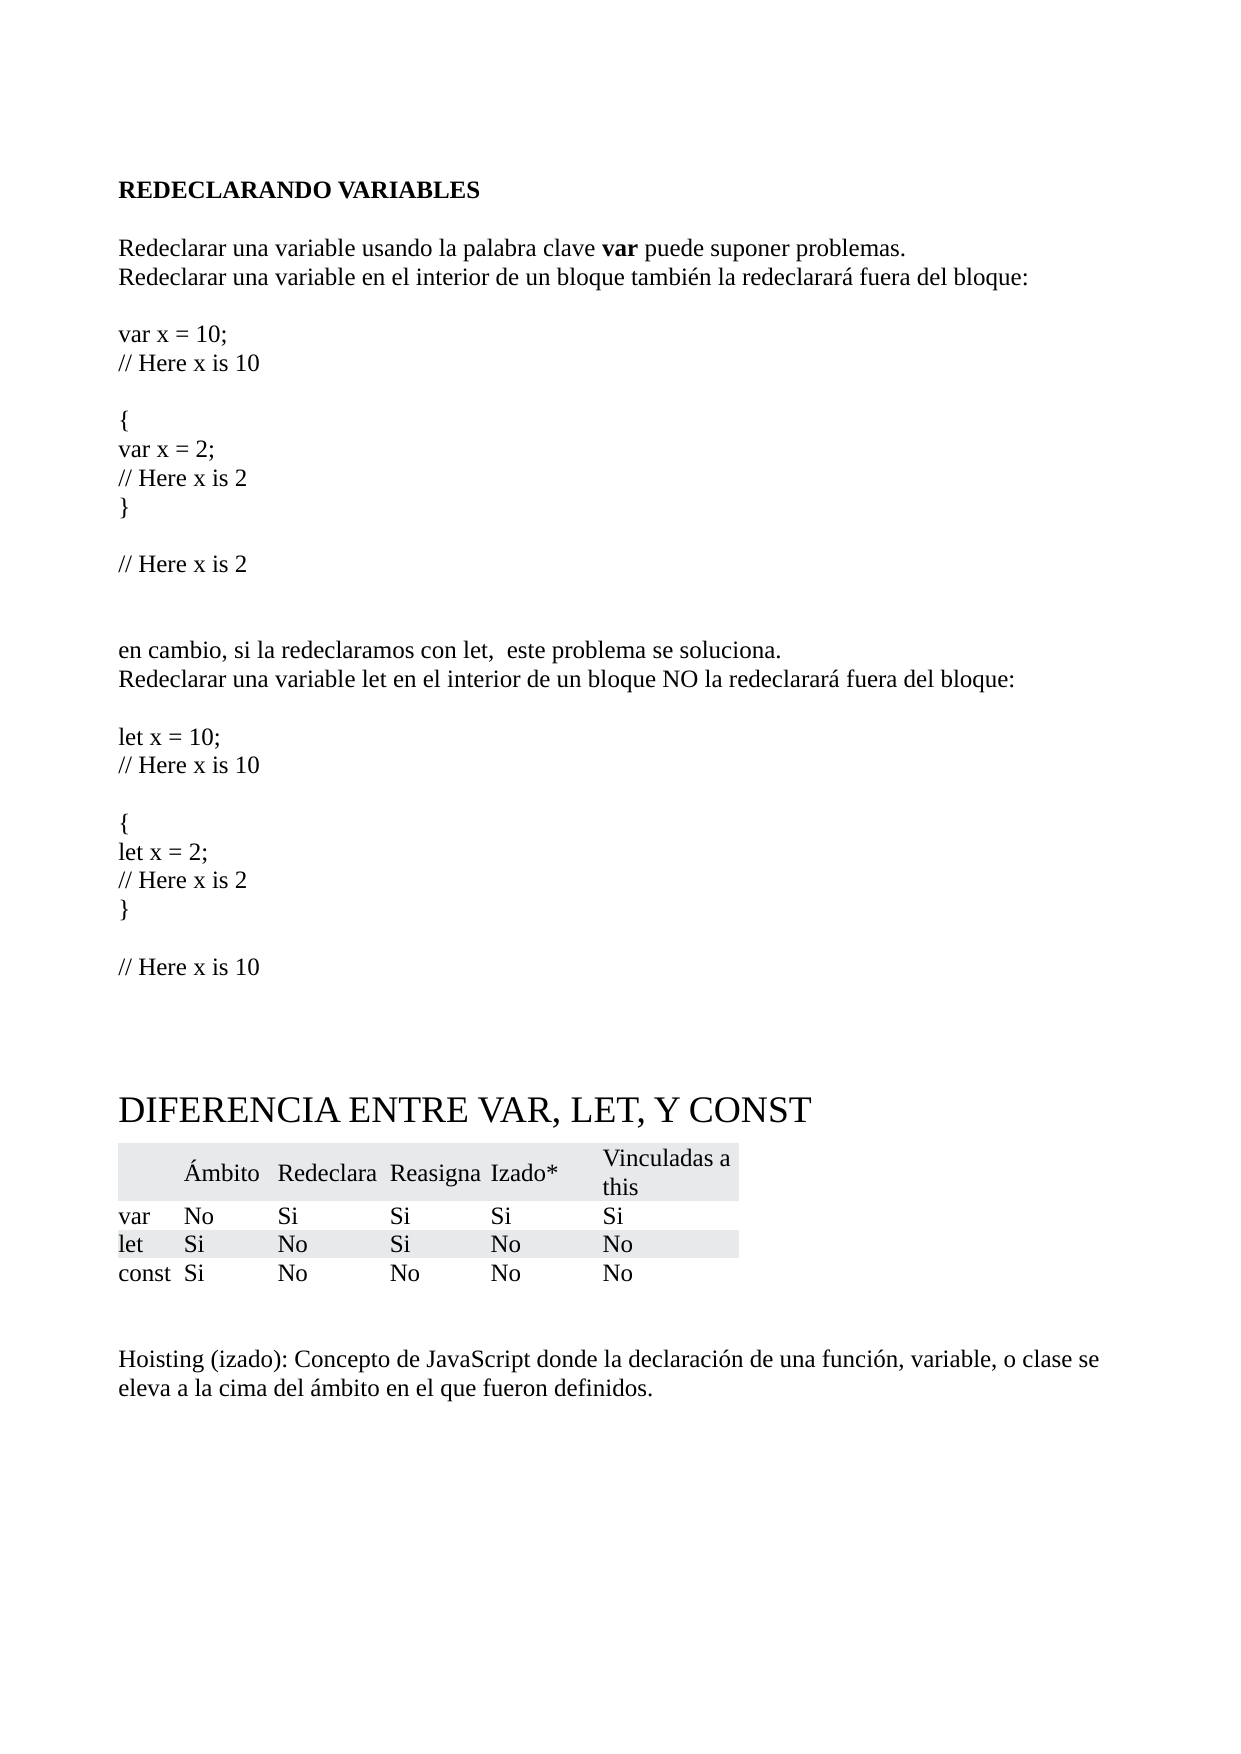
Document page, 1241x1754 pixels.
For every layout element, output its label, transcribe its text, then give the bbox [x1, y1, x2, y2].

table_cell No [603, 1258, 739, 1287]
text Hoisting (izado): Concepto de JavaScript donde la declaración de una función, variable, o clase se eleva a la cima del ámbito en el que fueron definidos. [118, 1344, 1122, 1402]
table_header Vinculadas a this [603, 1143, 739, 1201]
table_header Redeclara [277, 1143, 389, 1201]
text Redeclarar una variable usando la palabra clave var puede suponer problemas. [118, 233, 1122, 262]
table_cell Si [184, 1258, 277, 1287]
table_cell Si [390, 1230, 490, 1258]
table_cell No [277, 1230, 389, 1258]
text let x = 10; // Here x is 10 { let x = 2; // Here x is 2 } // Here x is 10 [118, 722, 1122, 981]
subtitle DIFERENCIA ENTRE VAR, LET, Y CONST [118, 1088, 1122, 1131]
table_cell No [390, 1258, 490, 1287]
table_cell Si [490, 1201, 602, 1229]
table_cell const [118, 1258, 183, 1287]
text REDECLARANDO VARIABLES [118, 176, 1122, 204]
table_cell Si [184, 1230, 277, 1258]
text Redeclarar una variable en el interior de un bloque también la redeclarará fuera del bloque: [118, 262, 1122, 291]
text Redeclarar una variable let en el interior de un bloque NO la redeclarará fuera del bloque: [118, 664, 1122, 693]
table_cell No [603, 1230, 739, 1258]
table_cell let [118, 1230, 183, 1258]
table_header Izado* [490, 1143, 602, 1201]
table_cell Si [277, 1201, 389, 1229]
text var x = 10; // Here x is 10 { var x = 2; // Here x is 2 } // Here x is 2 [118, 319, 1122, 578]
table_header [118, 1143, 183, 1201]
table_header Ámbito [184, 1143, 277, 1201]
table_cell Si [603, 1201, 739, 1229]
table_cell Si [390, 1201, 490, 1229]
text en cambio, si la redeclaramos con let, este problema se soluciona. [118, 636, 1122, 664]
table_cell No [490, 1258, 602, 1287]
table_header Reasigna [390, 1143, 490, 1201]
table_cell No [490, 1230, 602, 1258]
table_cell No [277, 1258, 389, 1287]
table_cell var [118, 1201, 183, 1229]
table_cell No [184, 1201, 277, 1229]
